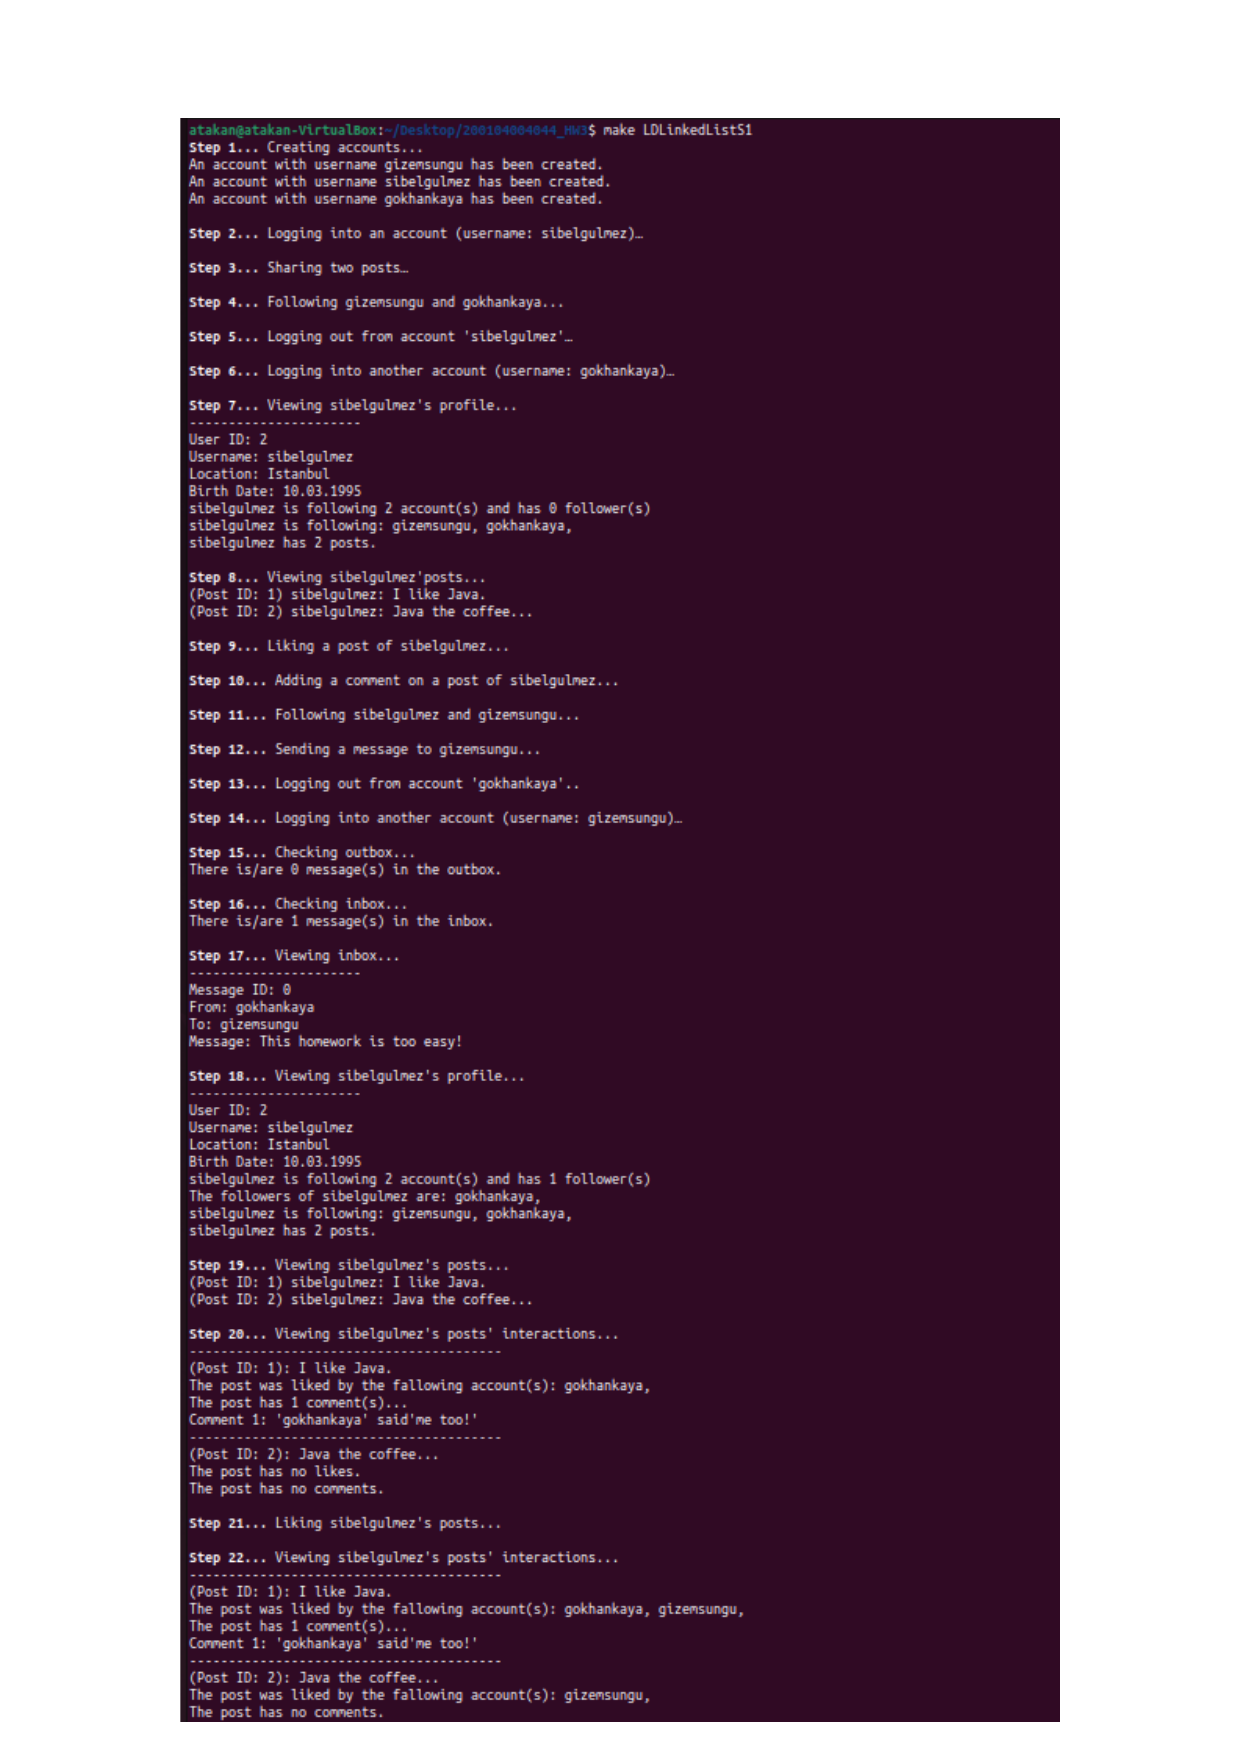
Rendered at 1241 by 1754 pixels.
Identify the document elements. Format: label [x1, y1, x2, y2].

picture [180, 118, 1060, 1722]
